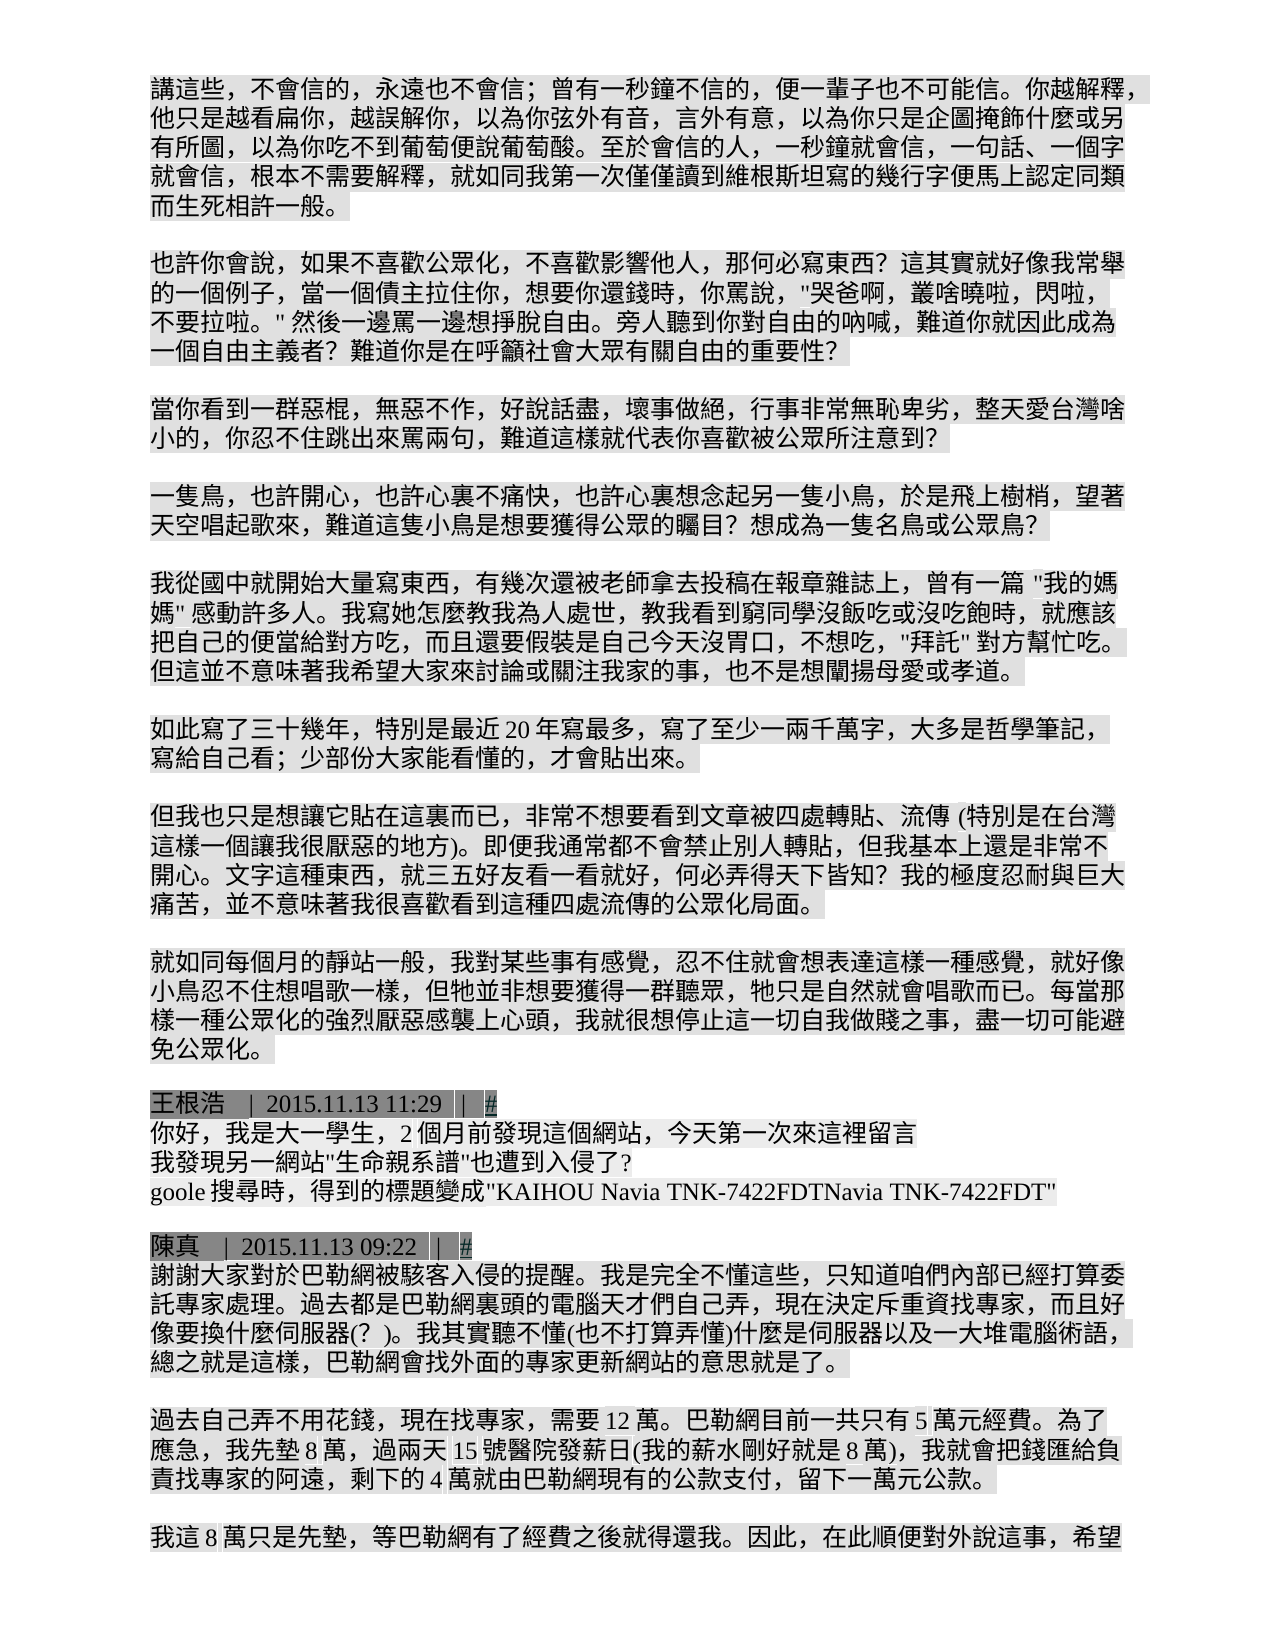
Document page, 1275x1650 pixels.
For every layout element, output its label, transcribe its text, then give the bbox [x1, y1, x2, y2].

text 王根浩 | 2015.11.13 11:29 | # [150, 1089, 1125, 1119]
text 謝謝大家對於巴勒網被駭客入侵的提醒。我是完全不懂這些，只知道咱們內部已經打算委託專家處理。過去都是巴勒網裏頭的電腦天才們自己弄，現在決定斥重資找專家，而且好像要換什麼伺服器(？)。我其實聽不懂(也不打算弄懂)什麼是伺服器以及一大堆電腦術語，總之就是這樣，巴勒網會找外面的專家更新網站的意思就是了。 過去自己弄不用花錢，現在找專家，需要12萬。巴勒網目前一共只有5萬元經費。為了應急，我先墊8萬，過兩天15號醫院發薪日(我的薪水剛好就是8萬)，我就會把錢匯給負責找專家的阿遠，剩下的4萬就由巴勒網現有的公款支付，留下一萬元公款。 我這8萬只是先墊，等巴勒網有了經費之後就得還我。因此，在此順便對外說這事，希望大家捐款。但我有個想法，我非常不願意給朋友道德壓力，因此，禁止跟巴勒網基本成員認識的人(寫過信、通過email的都算認識) 捐款，或是曾經有來參加靜站的人，也是在禁止捐款之列。 至於其他跟我們不認識的人，則請趕緊掏腰包，但請不要超過台幣三千元。匯款方式是： 郵政劃撥帳號：50141017 戶名：陳良哲 ATM轉帳 玉山銀行(代號808) 帳號：1241-968-047966 戶名：陳良哲 [150, 1261, 1125, 1552]
text 你好，我是大一學生，2個月前發現這個網站，今天第一次來這裡留言 我發現另一網站"生命親系譜"也遭到入侵了? goole搜尋時，得到的標題變成"KAIHOU Navia TNK-7422FDTNavia TNK-7422FDT" [150, 1119, 1125, 1207]
text 這肯定是 "自我做賤" 裏頭最大的一個因素了，那就是糟蹋自己，做一些與自己心志氣味相違背之事；極度厭惡公眾化的，卻引來眾人注意，進而招惹無數的極端誤解與嘲弄鄙夷或錯誤的仰慕稱讚。簡單說，我根本不是那樣的人，卻總是被當成那樣的人看待。我是海裏游的，天上飛的，卻老被當成爬蟲類，彷彿我志在地面匍匐。 好意叫我趕緊去哪裏投稿，就好像叫我趕緊去找哪個單位弄個一官半職或選個立委什麼的，就好像叫我趕緊去哪塊空地挖一點泥巴吃或去廁所弄一點屎來吃是一樣的意思。我知道，這世上沒有幾個人會相信我說的，不過，這只是一個基本事實。逃都來不及了，我怎麼會想要去幹那樣一些事呢？別人喜歡幹，我沒意見，但我不是那種人，而且恰恰是那種人的反面。我若真是那種人，我若如同大多數人一般，有著這樣那樣的一種心志和想法，早已是什麼社會賢達、成功人士或意見領袖，當院長，當部長，當社長，當主席，當主委...等等等；我的各方面能力會輸給市面上那一堆巍峨做態、無才無德的阿西嗎？ 你若跟我同類，你就會信。至於我究竟有多少同類，我不知道。但至少有兩個人我相信他們一定能明白我的心，一個是維根斯坦，一個就是最近剛過世的林弘宣。 在我大學都還沒畢業時，就有兩次機會成為立委；在那個恐怖年代，哪來像我這樣存心不要命卻又能言善道能文能武的大學生？只要我點個頭，接受黨與派系的說服，我就是立委，馬上脫離貧窮，馬上吃香喝辣，馬上成為大家仰慕與媒體追逐的對象。 過去常有人嘲弄我說，比你晚出道十幾二十年的晚輩或學弟妹，人家都已經當部長、當縣市長、當院長、當立委，當各行各界的主管了，你怎麼還在寫什麼巴勒網？怎麼還在跟毫無意義的匿名網友起糾紛？怎麼還在批評一些 "小事"？真是一點進步都沒有，笑死人了。甚至還經常有一些在過去對我非常崇拜的人 (但我當然一開始就知道這些人對我純粹是一種錯誤崇拜)，當他們有了所謂社會地位之後，對我非常鄙夷輕衊，對此我也只能無言，畢竟你不可能讓不同物種者相信你跟他們追求不一樣的夢，吃截然不同的糧食；你不可能讓一隻狗相信你根本沒有意思想跟牠搶牠碗裏的骨頭吃。 我若願意，我若如同大多數人一般，有著這樣那樣的一種心志和想法，我會至今連一本書也不曾出版，連一篇論文也不曾發表嗎？我會連一個醫院主管的職務也當不上、連個教授也當不成嗎？參與黨外那麼深那麼久那麼慘烈，創立那麼多所謂社運團體，我會連個縣市長、連個什麼部長、局長、立委甚至縣市議員都當不上，有可能嗎？ 有個維根斯坦的好朋友，如此描述維根斯坦，說他一生最在意之事就是 "盡一切可能避免公眾化"。而我自認也是這樣的人，雖然我不知道為什麼我始終就是這樣的人，我只知道自己仰慕美麗而純粹的東西，希望活在那樣一種世界，而那樣的一種世界，一匹馬拉著一輛車，跟公眾化的世界是徹底牴觸的。每當有人說他看過我的文章，或是聽過我的名字，我就覺得痛苦不堪。 我是需要朋友的，但我完全不需要讀者，不需要觀眾，不需要任何只是想看好戲的陌生人的關注。不但不需要，我還非常希望盡量遠離那樣一種被眾人所知的極度痛苦。我甚至因此常想要停止參加每個月的靜站活動，很想徹徹底底當個隱士，因為我很害怕也很不喜歡那樣一種公眾化的感覺，覺得跟自己的真實模樣好不搭調。 這樣一種厭惡公眾化的感覺，從小就有，沒想到長大之後依舊如此。比方說，一個社運團體，一個機構，乃至一家醫院或一所學校，你要我幹點什麼，我不排斥，沒錢沒薪水照樣幹，但你若要當我當主管，當會長，當主委，當院長，要我站到公眾處巍巍峨峨地管理眾人，那我就寧死不屈了。我這一生，只希望當到 "家長" 這個層級，再往上我就得逃了，因為太痛苦，太猥褻，太窩囊，太沒美感。 講這些，不會信的，永遠也不會信；曾有一秒鐘不信的，便一輩子也不可能信。你越解釋，他只是越看扁你，越誤解你，以為你弦外有音，言外有意，以為你只是企圖掩飾什麼或另有所圖，以為你吃不到葡萄便說葡萄酸。至於會信的人，一秒鐘就會信，一句話、一個字就會信，根本不需要解釋，就如同我第一次僅僅讀到維根斯坦寫的幾行字便馬上認定同類而生死相許一般。 也許你會說，如果不喜歡公眾化，不喜歡影響他人，那何必寫東西？這其實就好像我常舉的一個例子，當一個債主拉住你，想要你還錢時，你罵說，"哭爸啊，叢啥曉啦，閃啦，不要拉啦。" 然後一邊罵一邊想掙脫自由。旁人聽到你對自由的吶喊，難道你就因此成為一個自由主義者？難道你是在呼籲社會大眾有關自由的重要性？ 當你看到一群惡棍，無惡不作，好說話盡，壞事做絕，行事非常無恥卑劣，整天愛台灣啥小的，你忍不住跳出來罵兩句，難道這樣就代表你喜歡被公眾所注意到？ 一隻鳥，也許開心，也許心裏不痛快，也許心裏想念起另一隻小鳥，於是飛上樹梢，望著天空唱起歌來，難道這隻小鳥是想要獲得公眾的矚目？想成為一隻名鳥或公眾鳥？ 我從國中就開始大量寫東西，有幾次還被老師拿去投稿在報章雜誌上，曾有一篇 "我的媽媽" 感動許多人。我寫她怎麼教我為人處世，教我看到窮同學沒飯吃或沒吃飽時，就應該把自己的便當給對方吃，而且還要假裝是自己今天沒胃口，不想吃，"拜託" 對方幫忙吃。但這並不意味著我希望大家來討論或關注我家的事，也不是想闡揚母愛或孝道。 如此寫了三十幾年，特別是最近20年寫最多，寫了至少一兩千萬字，大多是哲學筆記，寫給自己看；少部份大家能看懂的，才會貼出來。 但我也只是想讓它貼在這裏而已，非常不想要看到文章被四處轉貼、流傳 (特別是在台灣這樣一個讓我很厭惡的地方)。即便我通常都不會禁止別人轉貼，但我基本上還是非常不開心。文字這種東西，就三五好友看一看就好，何必弄得天下皆知？我的極度忍耐與巨大痛苦，並不意味著我很喜歡看到這種四處流傳的公眾化局面。 就如同每個月的靜站一般，我對某些事有感覺，忍不住就會想表達這樣一種感覺，就好像小鳥忍不住想唱歌一樣，但牠並非想要獲得一群聽眾，牠只是自然就會唱歌而已。每當那樣一種公眾化的強烈厭惡感襲上心頭，我就很想停止這一切自我做賤之事，盡一切可能避免公眾化。 [150, 75, 1125, 1064]
text 陳真 | 2015.11.13 09:22 | # [150, 1232, 1125, 1261]
